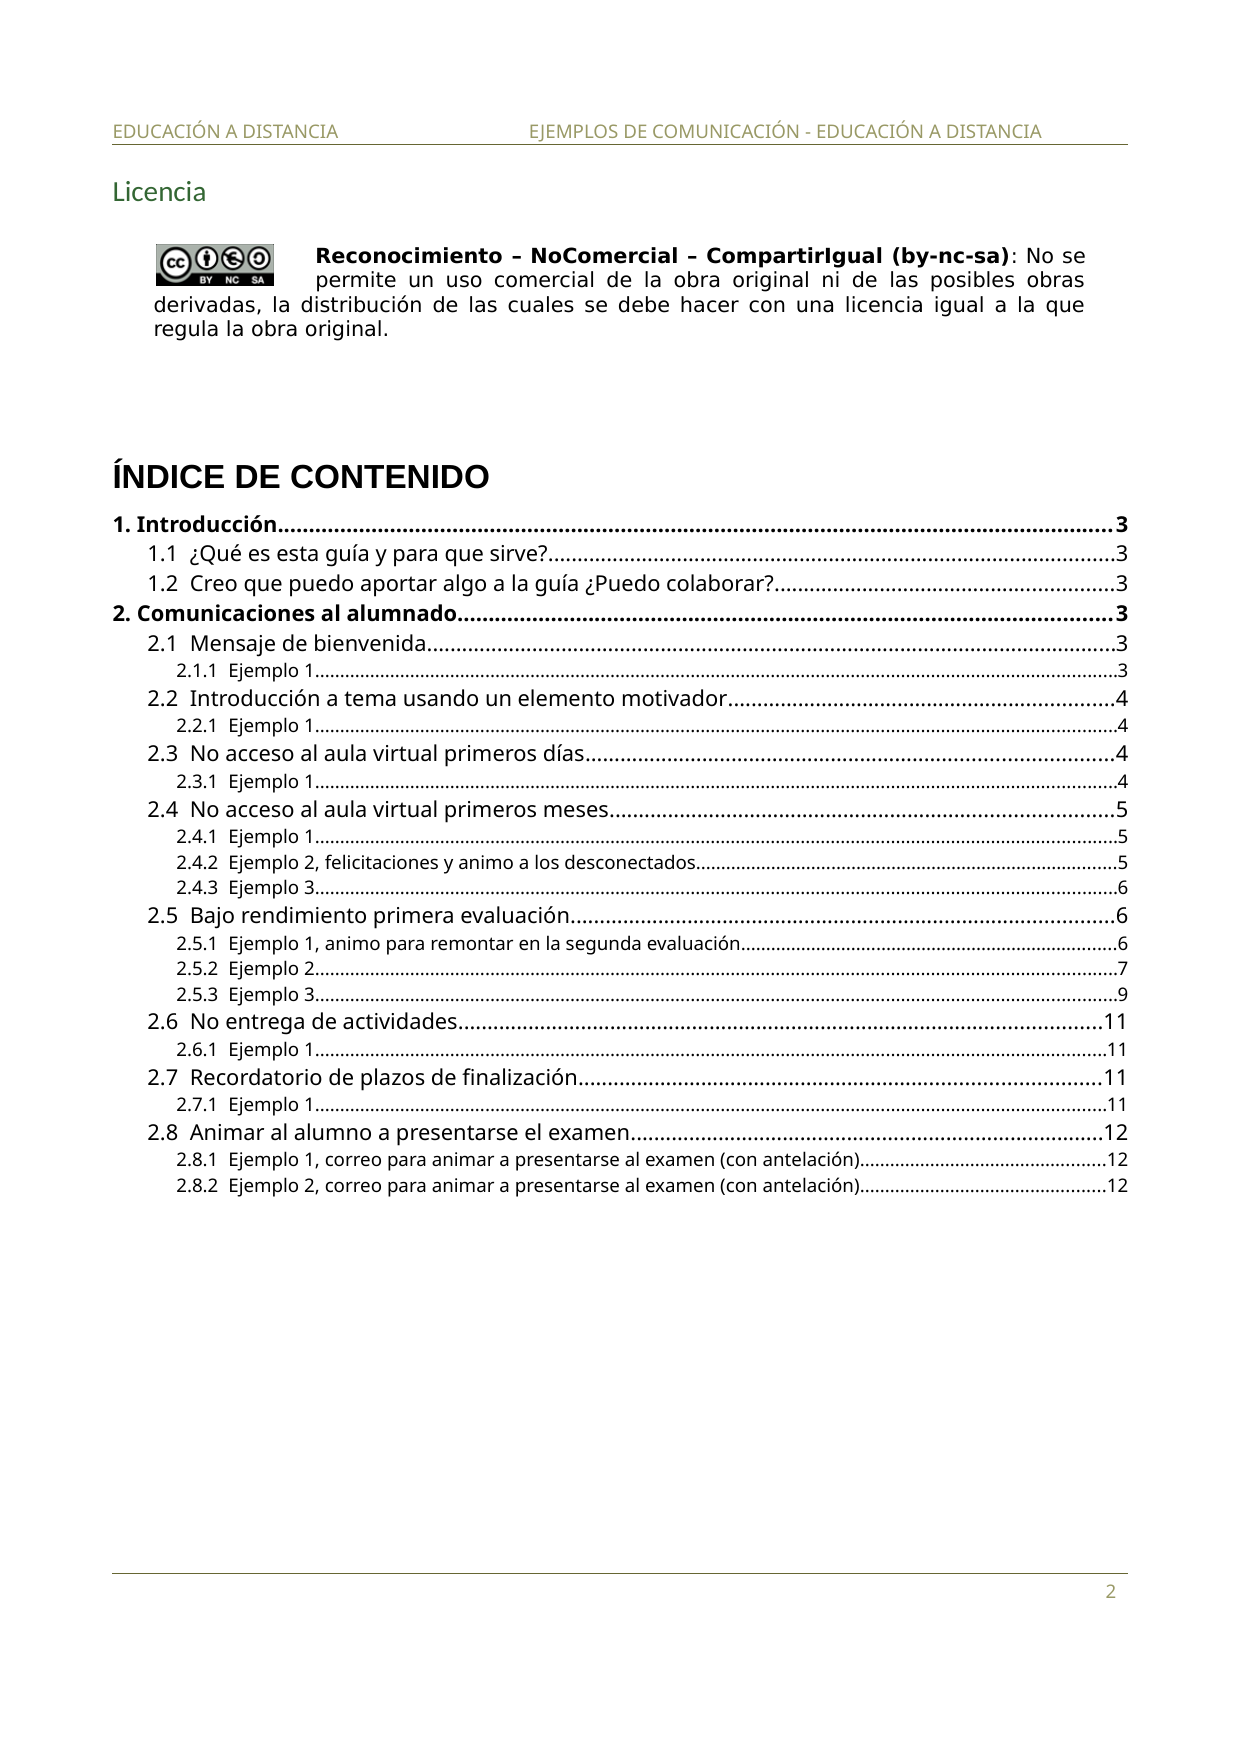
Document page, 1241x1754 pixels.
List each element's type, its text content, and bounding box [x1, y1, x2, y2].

text 2.6 No entrega de actividades 11 [142, 1006, 1128, 1036]
text 1.2 Creo que puedo aportar algo a la guía ¿Puedo colaborar? 3 [142, 568, 1128, 598]
picture [156, 244, 274, 286]
subtitle Índice de contenido [112, 458, 1128, 496]
text 2.8.1 Ejemplo 1, correo para animar a presentarse al examen (con antelación) 12 [171, 1147, 1128, 1172]
text 2.4.2 Ejemplo 2, felicitaciones y animo a los desconectados 5 [171, 849, 1128, 874]
text 2.5.2 Ejemplo 2 7 [171, 955, 1128, 981]
text 2.3 No acceso al aula virtual primeros días 4 [142, 738, 1128, 768]
text 1. Introducción 3 [112, 508, 1128, 538]
text Licencia [112, 173, 1128, 209]
text 2.7 Recordatorio de plazos de finalización 11 [142, 1062, 1128, 1091]
text 2.2.1 Ejemplo 1 4 [171, 713, 1128, 738]
text 2.1 Mensaje de bienvenida 3 [142, 628, 1128, 657]
text 2.7.1 Ejemplo 1 11 [171, 1091, 1128, 1117]
text 2.2 Introducción a tema usando un elemento motivador 4 [142, 683, 1128, 713]
text 2.5.1 Ejemplo 1, animo para remontar en la segunda evaluación 6 [171, 930, 1128, 955]
text 2.4 No acceso al aula virtual primeros meses 5 [142, 794, 1128, 823]
text 2.6.1 Ejemplo 1 11 [171, 1036, 1128, 1062]
text 2.4.1 Ejemplo 1 5 [171, 823, 1128, 849]
text 2.8.2 Ejemplo 2, correo para animar a presentarse al examen (con antelación) 12 [171, 1172, 1128, 1198]
text 2. Comunicaciones al alumnado 3 [112, 598, 1128, 628]
text Reconocimiento – NoComercial – CompartirIgual (by-nc-sa): No se permite un uso comercial de la obra original ni de las posibles obras derivadas, la distribución de las cuales se debe hacer con una licencia igual a la que regula la obra original. [153, 244, 1086, 341]
text 2.5.3 Ejemplo 3 9 [171, 981, 1128, 1006]
text 2.8 Animar al alumno a presentarse el examen 12 [142, 1117, 1128, 1147]
text 2.3.1 Ejemplo 1 4 [171, 768, 1128, 794]
text 2.5 Bajo rendimiento primera evaluación 6 [142, 900, 1128, 930]
text 2.1.1 Ejemplo 1 3 [171, 657, 1128, 683]
text 2.4.3 Ejemplo 3 6 [171, 874, 1128, 900]
text 1.1 ¿Qué es esta guía y para que sirve? 3 [142, 538, 1128, 568]
